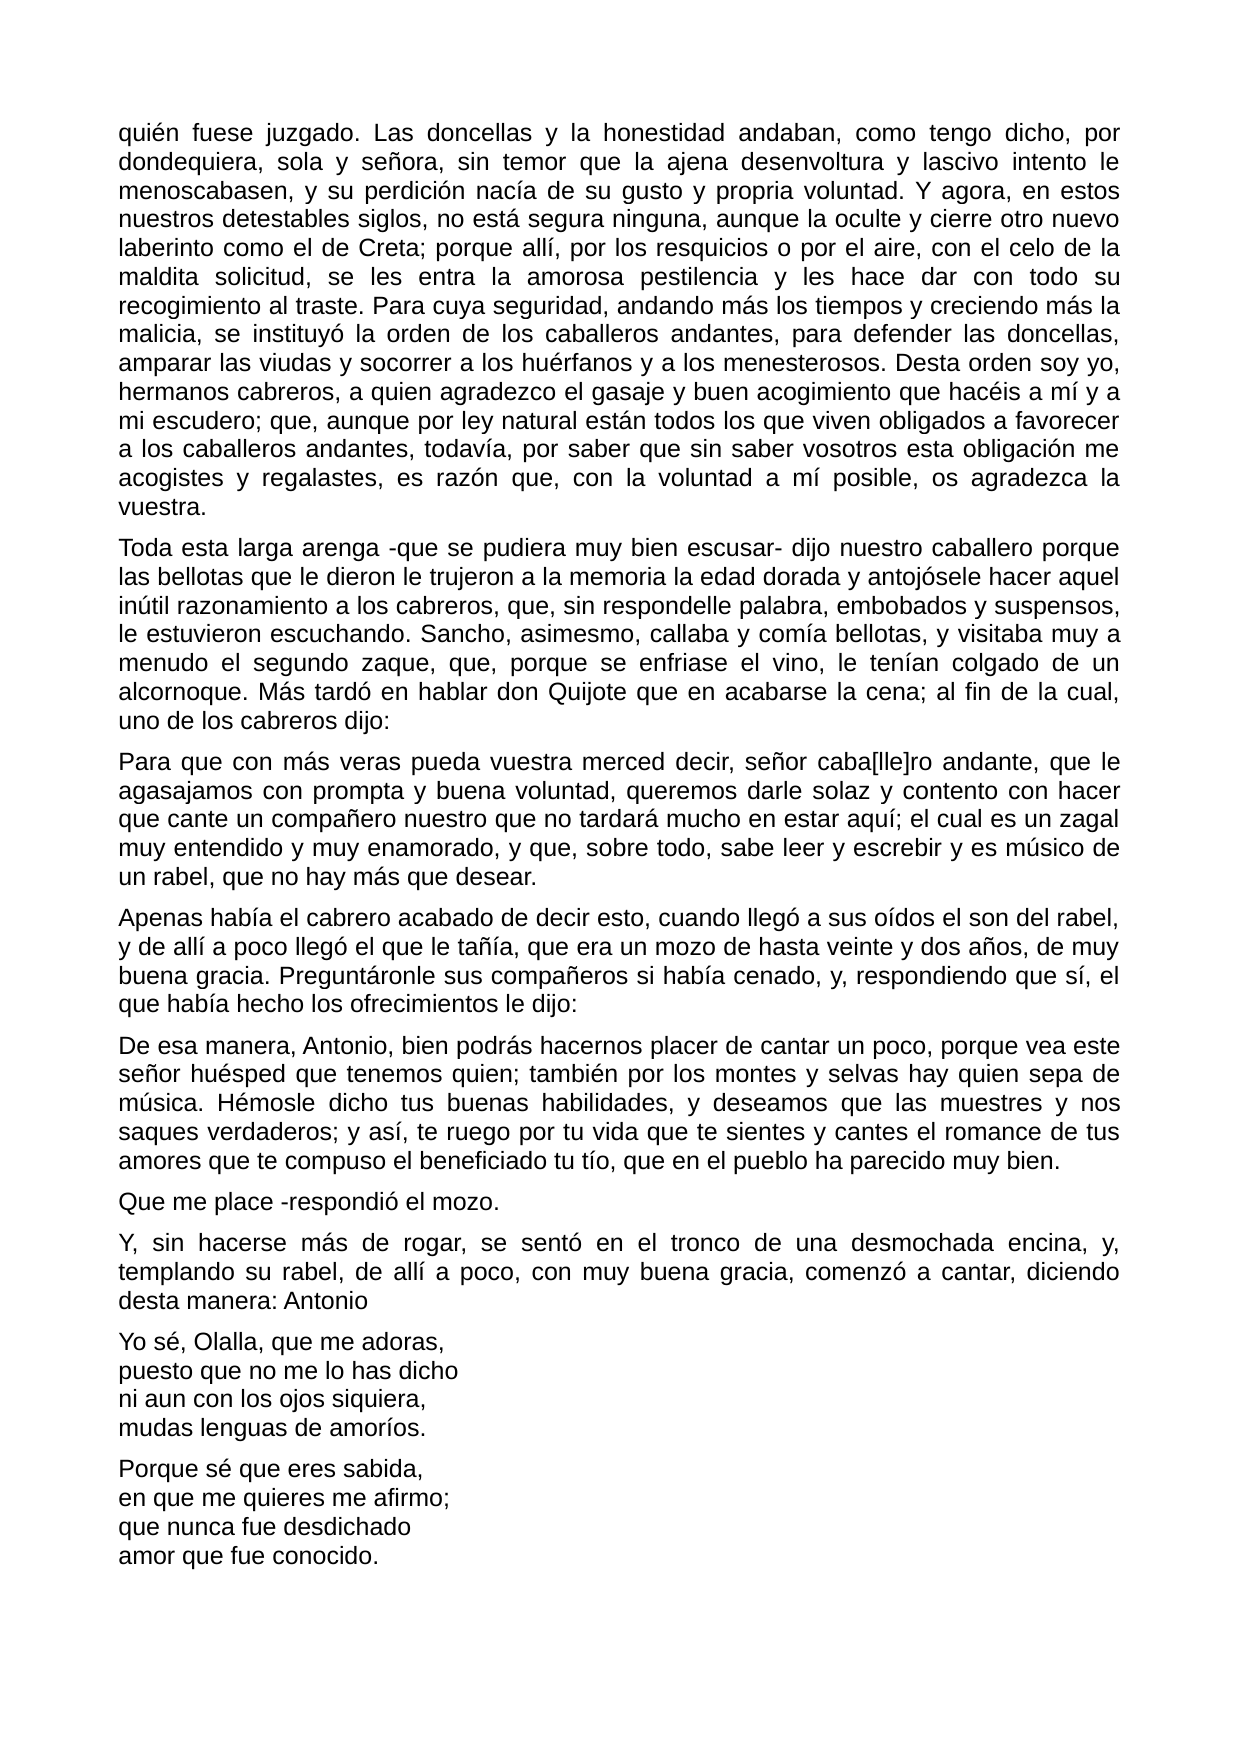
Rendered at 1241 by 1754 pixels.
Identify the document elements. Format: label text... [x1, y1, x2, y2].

text Para que con más veras pueda vuestra merced decir, señor caba[lle]ro andante, que le agasajamos con prompta y buena voluntad, queremos darle solaz y contento con hacer que cante un compañero nuestro que no tardará mucho en estar aquí; el cual es un zagal muy entendido y muy enamorado, y que, sobre todo, sabe leer y escrebir y es músico de un rabel, que no hay más que desear. [118, 747, 1122, 891]
text Que me place -respondió el mozo. [118, 1187, 1122, 1216]
text Porque sé que eres sabida, en que me quieres me afirmo; que nunca fue desdichado amor que fue conocido. [118, 1454, 1122, 1569]
text quién fuese juzgado. Las doncellas y la honestidad andaban, como tengo dicho, por dondequiera, sola y señora, sin temor que la ajena desenvoltura y lascivo intento le menoscabasen, y su perdición nacía de su gusto y propria voluntad. Y agora, en estos nuestros detestables siglos, no está segura ninguna, aunque la oculte y cierre otro nuevo laberinto como el de Creta; porque allí, por los resquicios o por el aire, con el celo de la maldita solicitud, se les entra la amorosa pestilencia y les hace dar con todo su recogimiento al traste. Para cuya seguridad, andando más los tiempos y creciendo más la malicia, se instituyó la orden de los caballeros andantes, para defender las doncellas, amparar las viudas y socorrer a los huérfanos y a los menesterosos. Desta orden soy yo, hermanos cabreros, a quien agradezco el gasaje y buen acogimiento que hacéis a mí y a mi escudero; que, aunque por ley natural están todos los que viven obligados a favorecer a los caballeros andantes, todavía, por saber que sin saber vosotros esta obligación me acogistes y regalastes, es razón que, con la voluntad a mí posible, os agradezca la vuestra. [118, 118, 1122, 521]
text Apenas había el cabrero acabado de decir esto, cuando llegó a sus oídos el son del rabel, y de allí a poco llegó el que le tañía, que era un mozo de hasta veinte y dos años, de muy buena gracia. Preguntáronle sus compañeros si había cenado, y, respondiendo que sí, el que había hecho los ofrecimientos le dijo: [118, 903, 1122, 1018]
text Y, sin hacerse más de rogar, se sentó en el tronco de una desmochada encina, y, templando su rabel, de allí a poco, con muy buena gracia, comenzó a cantar, diciendo desta manera: Antonio [118, 1228, 1122, 1314]
text Toda esta larga arenga -que se pudiera muy bien escusar- dijo nuestro caballero porque las bellotas que le dieron le trujeron a la memoria la edad dorada y antojósele hacer aquel inútil razonamiento a los cabreros, que, sin respondelle palabra, embobados y suspensos, le estuvieron escuchando. Sancho, asimesmo, callaba y comía bellotas, y visitaba muy a menudo el segundo zaque, que, porque se enfriase el vino, le tenían colgado de un alcornoque. Más tardó en hablar don Quijote que en acabarse la cena; al fin de la cual, uno de los cabreros dijo: [118, 533, 1122, 734]
text De esa manera, Antonio, bien podrás hacernos placer de cantar un poco, porque vea este señor huésped que tenemos quien; también por los montes y selvas hay quien sepa de música. Hémosle dicho tus buenas habilidades, y deseamos que las muestres y nos saques verdaderos; y así, te ruego por tu vida que te sientes y cantes el romance de tus amores que te compuso el beneficiado tu tío, que en el pueblo ha parecido muy bien. [118, 1031, 1122, 1174]
text Yo sé, Olalla, que me adoras, puesto que no me lo has dicho ni aun con los ojos siquiera, mudas lenguas de amoríos. [118, 1327, 1122, 1442]
